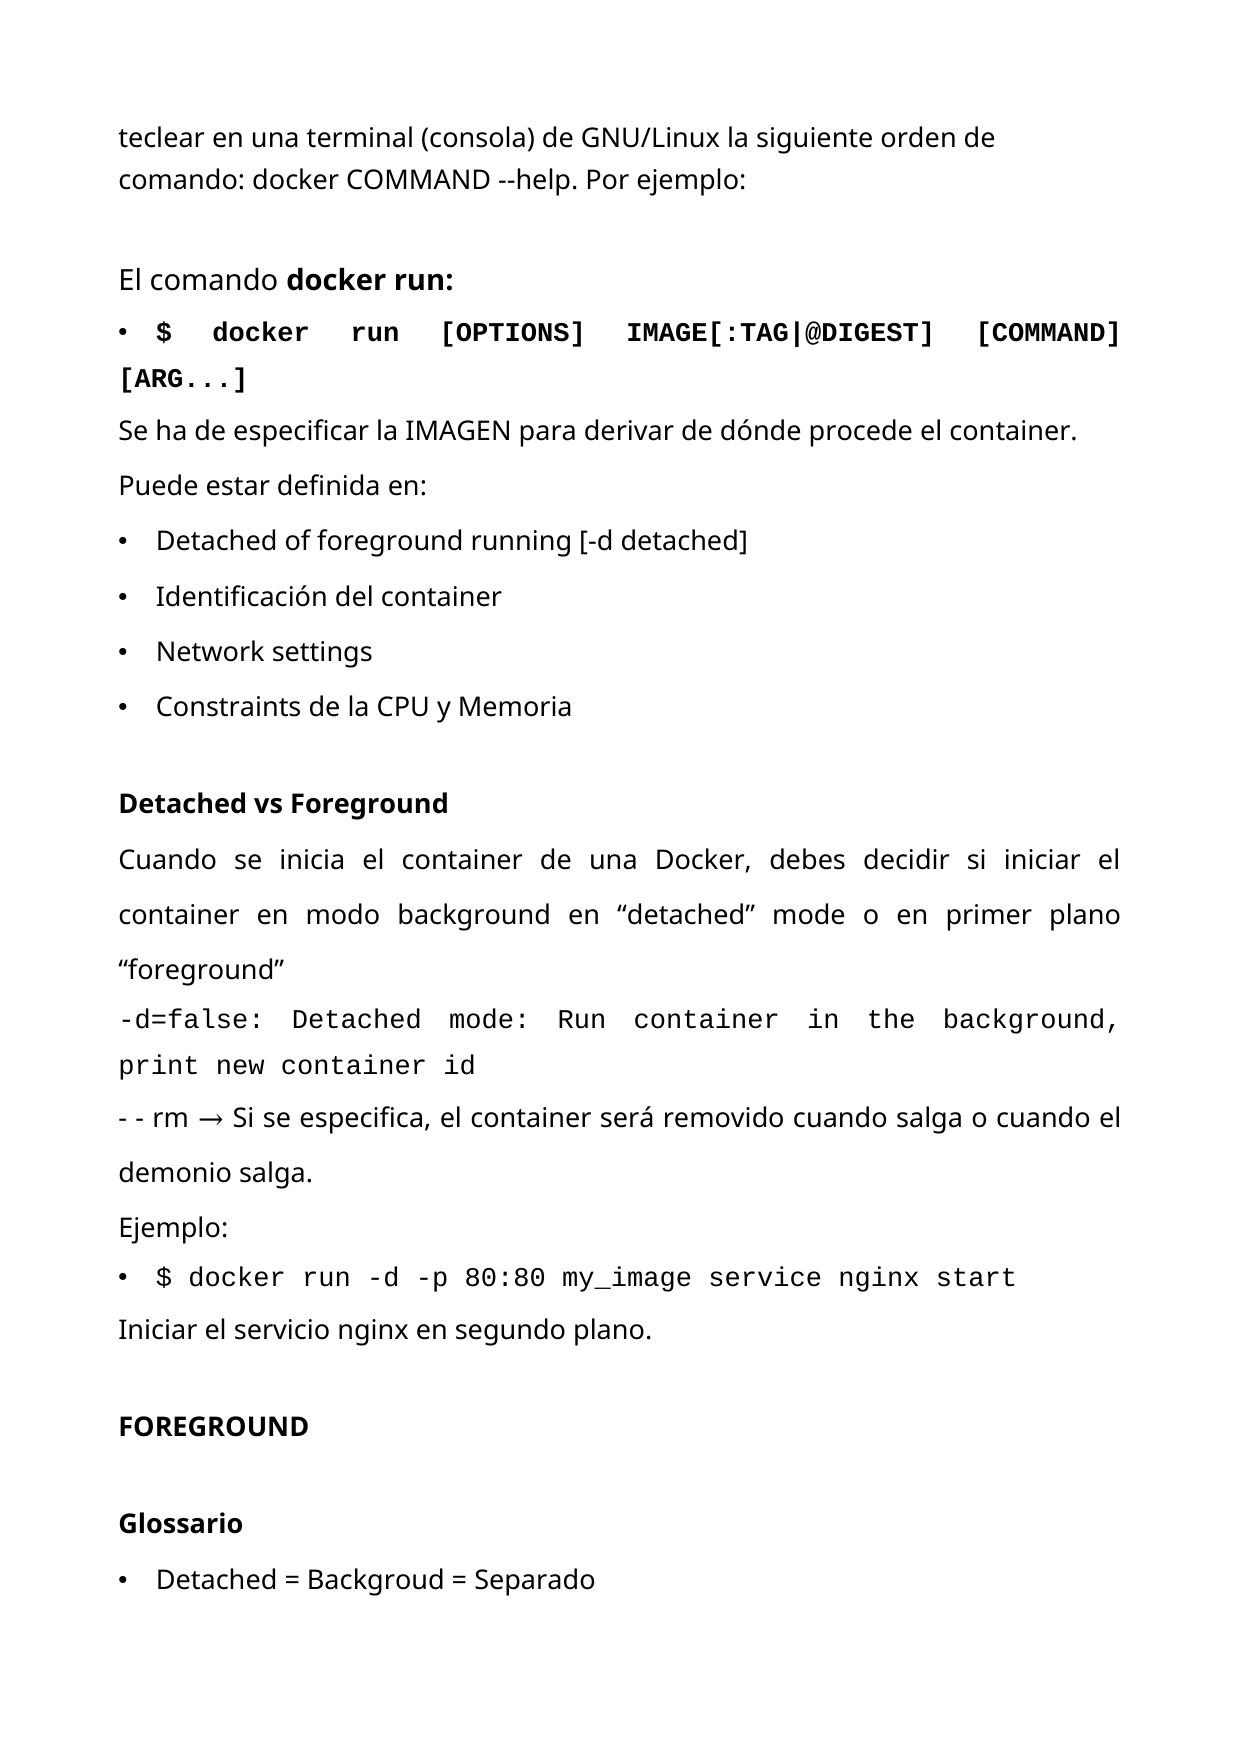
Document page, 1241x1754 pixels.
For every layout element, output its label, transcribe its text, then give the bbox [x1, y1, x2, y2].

list Detached = Backgroud = Separado [81, 1560, 1122, 1597]
text Detached vs Foreground [118, 785, 1122, 822]
text El comando docker run: [118, 259, 1122, 299]
text Cuando se inicia el container de una Docker, debes decidir si iniciar el container en modo background en “detached” mode o en primer plano “foreground” [118, 840, 1122, 988]
list Network settings [81, 632, 1122, 669]
list Detached of foreground running [-d detached] [81, 522, 1122, 558]
text - - rm → Si se especifica, el container será removido cuando salga o cuando el demonio salga. [118, 1098, 1122, 1190]
list $ docker run [OPTIONS] IMAGE[:TAG|@DIGEST] [COMMAND] [ARG...] [81, 319, 1122, 396]
text Se ha de especificar la IMAGEN para derivar de dónde procede el container. [118, 411, 1122, 448]
text teclear en una terminal (consola) de GNU/Linux la siguiente orden de comando: docker COMMAND --help. Por ejemplo: [118, 118, 1122, 197]
text Puede estar definida en: [118, 466, 1122, 503]
text -d=false: Detached mode: Run container in the background, print new container id [118, 1006, 1122, 1083]
text Ejemplo: [118, 1209, 1122, 1246]
list Identificación del container [81, 577, 1122, 614]
list $ docker run -d -p 80:80 my_image service nginx start [81, 1264, 1122, 1295]
text Iniciar el servicio nginx en segundo plano. [118, 1310, 1122, 1347]
text FOREGROUND [118, 1407, 1122, 1444]
list Constraints de la CPU y Memoria [81, 688, 1122, 724]
text Glossario [118, 1505, 1122, 1542]
